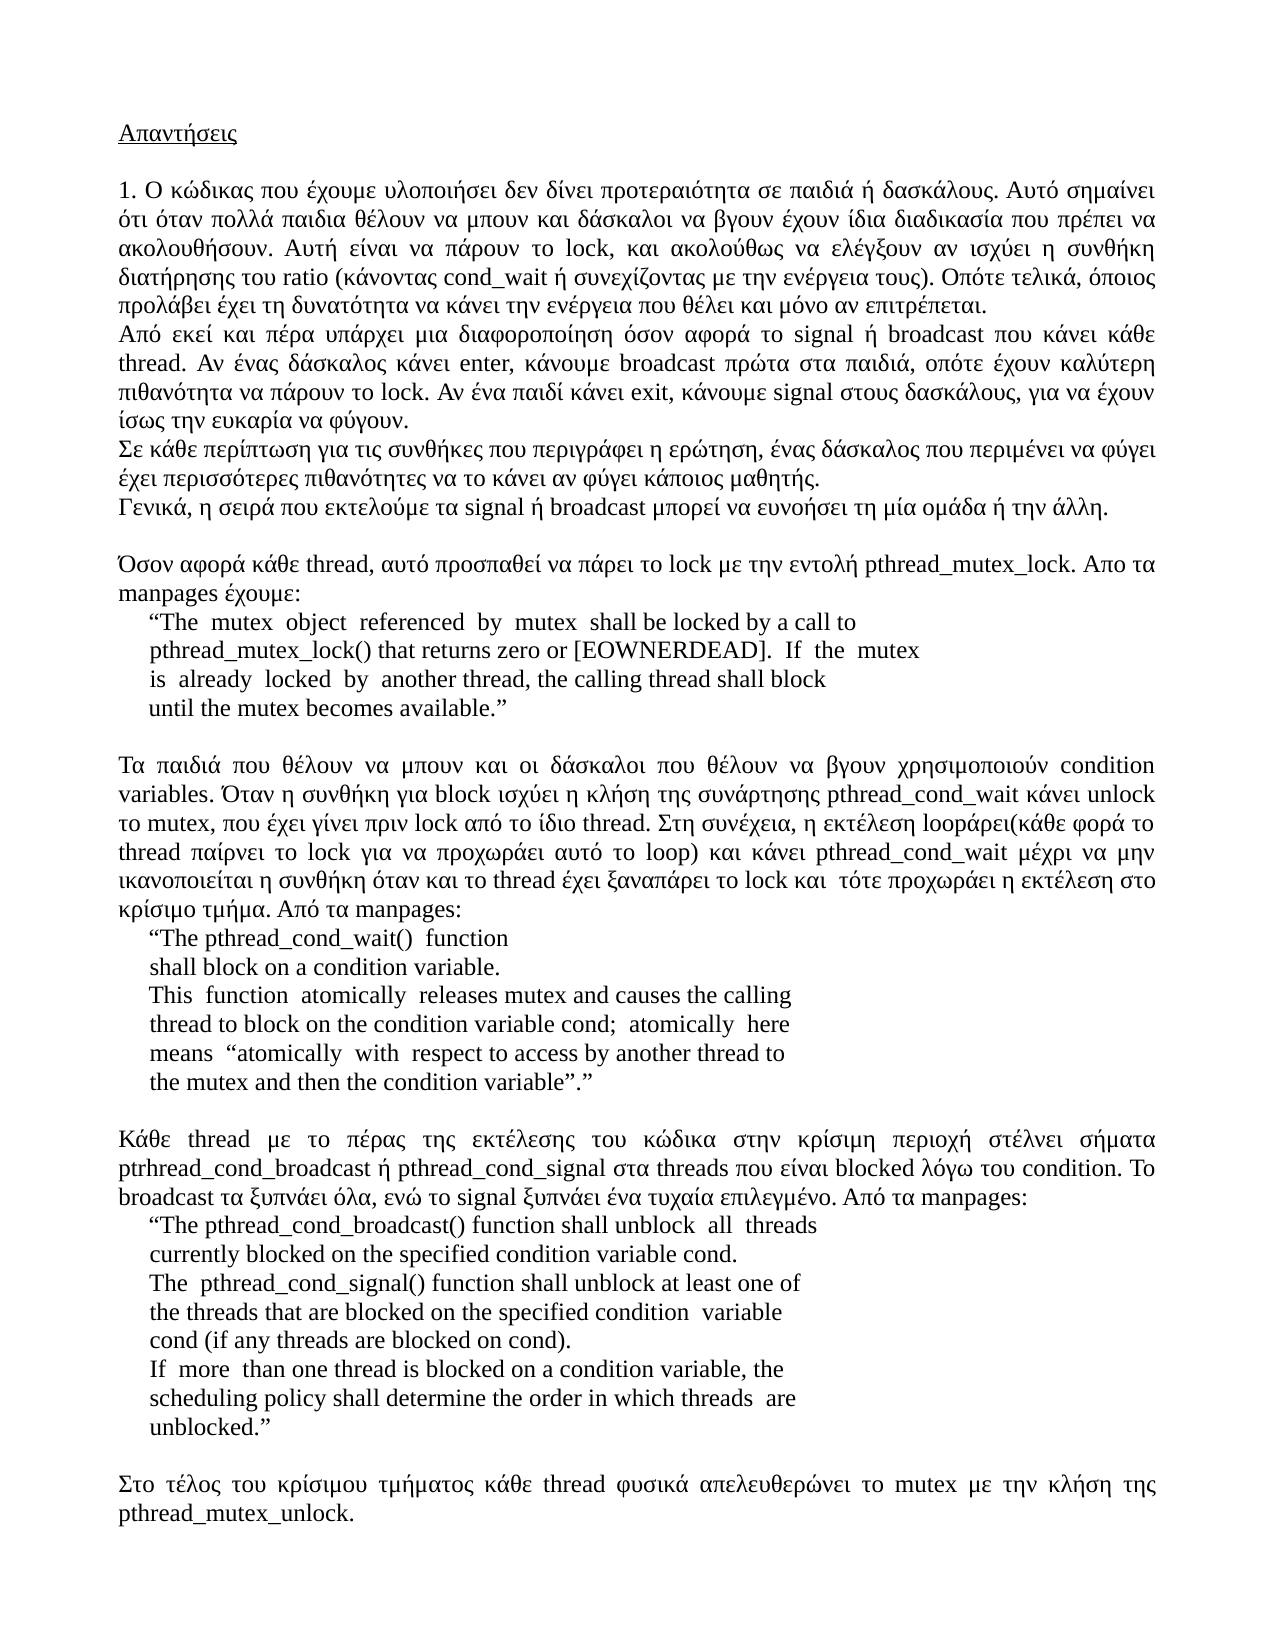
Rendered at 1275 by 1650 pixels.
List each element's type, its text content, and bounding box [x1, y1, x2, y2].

text Στο τέλος του κρίσιμου τμήματος κάθε thread φυσικά απελευθερώνει το mutex με την κλήση της pthread_mutex_unlock. [118, 1469, 1157, 1527]
text unblocked.” [118, 1412, 1157, 1441]
text cond (if any threads are blocked on cond). [118, 1326, 1157, 1354]
text means “atomically with respect to access by another thread to [118, 1038, 1157, 1067]
text Σε κάθε περίπτωση για τις συνθήκες που περιγράφει η ερώτηση, ένας δάσκαλος που περιμένει να φύγει έχει περισσότερες πιθανότητες να το κάνει αν φύγει κάποιος μαθητής. [118, 434, 1157, 492]
text scheduling policy shall determine the order in which threads are [118, 1383, 1157, 1412]
text Από εκεί και πέρα υπάρχει μια διαφοροποίηση όσον αφορά το signal ή broadcast που κάνει κάθε thread. Αν ένας δάσκαλος κάνει enter, κάνουμε broadcast πρώτα στα παιδιά, οπότε έχουν καλύτερη πιθανότητα να πάρουν το lock. Αν ένα παιδί κάνει exit, κάνουμε signal στους δασκάλους, για να έχουν ίσως την ευκαρία να φύγουν. [118, 319, 1157, 434]
text This function atomically releases mutex and causes the calling [118, 981, 1157, 1009]
text If more than one thread is blocked on a condition variable, the [118, 1354, 1157, 1383]
text thread to block on the condition variable cond; atomically here [118, 1009, 1157, 1038]
text Τα παιδιά που θέλουν να μπουν και οι δάσκαλοι που θέλουν να βγουν χρησιμοποιούν condition variables. Όταν η συνθήκη για block ισχύει η κλήση της συνάρτησης pthread_cond_wait κάνει unlock το mutex, που έχει γίνει πριν lock από το ίδιο thread. Στη συνέχεια, η εκτέλεση loopάρει(κάθε φορά το thread παίρνει το lock για να προχωράει αυτό το loop) και κάνει pthread_cond_wait μέχρι να μην ικανοποιείται η συνθήκη όταν και το thread έχει ξαναπάρει το lock και τότε προχωράει η εκτέλεση στο κρίσιμο τμήμα. Από τα manpages: [118, 751, 1157, 923]
text 1. Ο κώδικας που έχουμε υλοποιήσει δεν δίνει προτεραιότητα σε παιδιά ή δασκάλους. Αυτό σημαίνει ότι όταν πολλά παιδια θέλουν να μπουν και δάσκαλοι να βγουν έχουν ίδια διαδικασία που πρέπει να ακολουθήσουν. Αυτή είναι να πάρουν το lock, και ακολούθως να ελέγξουν αν ισχύει η συνθήκη διατήρησης του ratio (κάνοντας cond_wait ή συνεχίζοντας με την ενέργεια τους). Οπότε τελικά, όποιος προλάβει έχει τη δυνατότητα να κάνει την ενέργεια που θέλει και μόνο αν επιτρέπεται. [118, 176, 1157, 319]
text until the mutex becomes available.” [118, 693, 1157, 722]
text the mutex and then the condition variable”.” [118, 1067, 1157, 1096]
text The pthread_cond_signal() function shall unblock at least one of [118, 1268, 1157, 1297]
text is already locked by another thread, the calling thread shall block [118, 664, 1157, 693]
text “The pthread_cond_wait() function [118, 923, 1157, 952]
text Κάθε thread με το πέρας της εκτέλεσης του κώδικα στην κρίσιμη περιοχή στέλνει σήματα ptrhread_cond_broadcast ή pthread_cond_signal στα threads που είναι blocked λόγω του condition. To broadcast τα ξυπνάει όλα, ενώ το signal ξυπνάει ένα τυχαία επιλεγμένο. Από τα manpages: [118, 1124, 1157, 1211]
text currently blocked on the specified condition variable cond. [118, 1239, 1157, 1268]
text pthread_mutex_lock() that returns zero or [EOWNERDEAD]. If the mutex [118, 636, 1157, 664]
text shall block on a condition variable. [118, 952, 1157, 981]
text “The pthread_cond_broadcast() function shall unblock all threads [118, 1211, 1157, 1239]
text Γενικά, η σειρά που εκτελούμε τα signal ή broadcast μπορεί να ευνοήσει τη μία ομάδα ή την άλλη. [118, 492, 1157, 521]
text Απαντήσεις [118, 118, 1157, 147]
text “The mutex object referenced by mutex shall be locked by a call to [118, 607, 1157, 636]
text the threads that are blocked on the specified condition variable [118, 1297, 1157, 1326]
text Όσον αφορά κάθε thread, αυτό προσπαθεί να πάρει το lock με την εντολή pthread_mutex_lock. Απο τα manpages έχουμε: [118, 549, 1157, 607]
